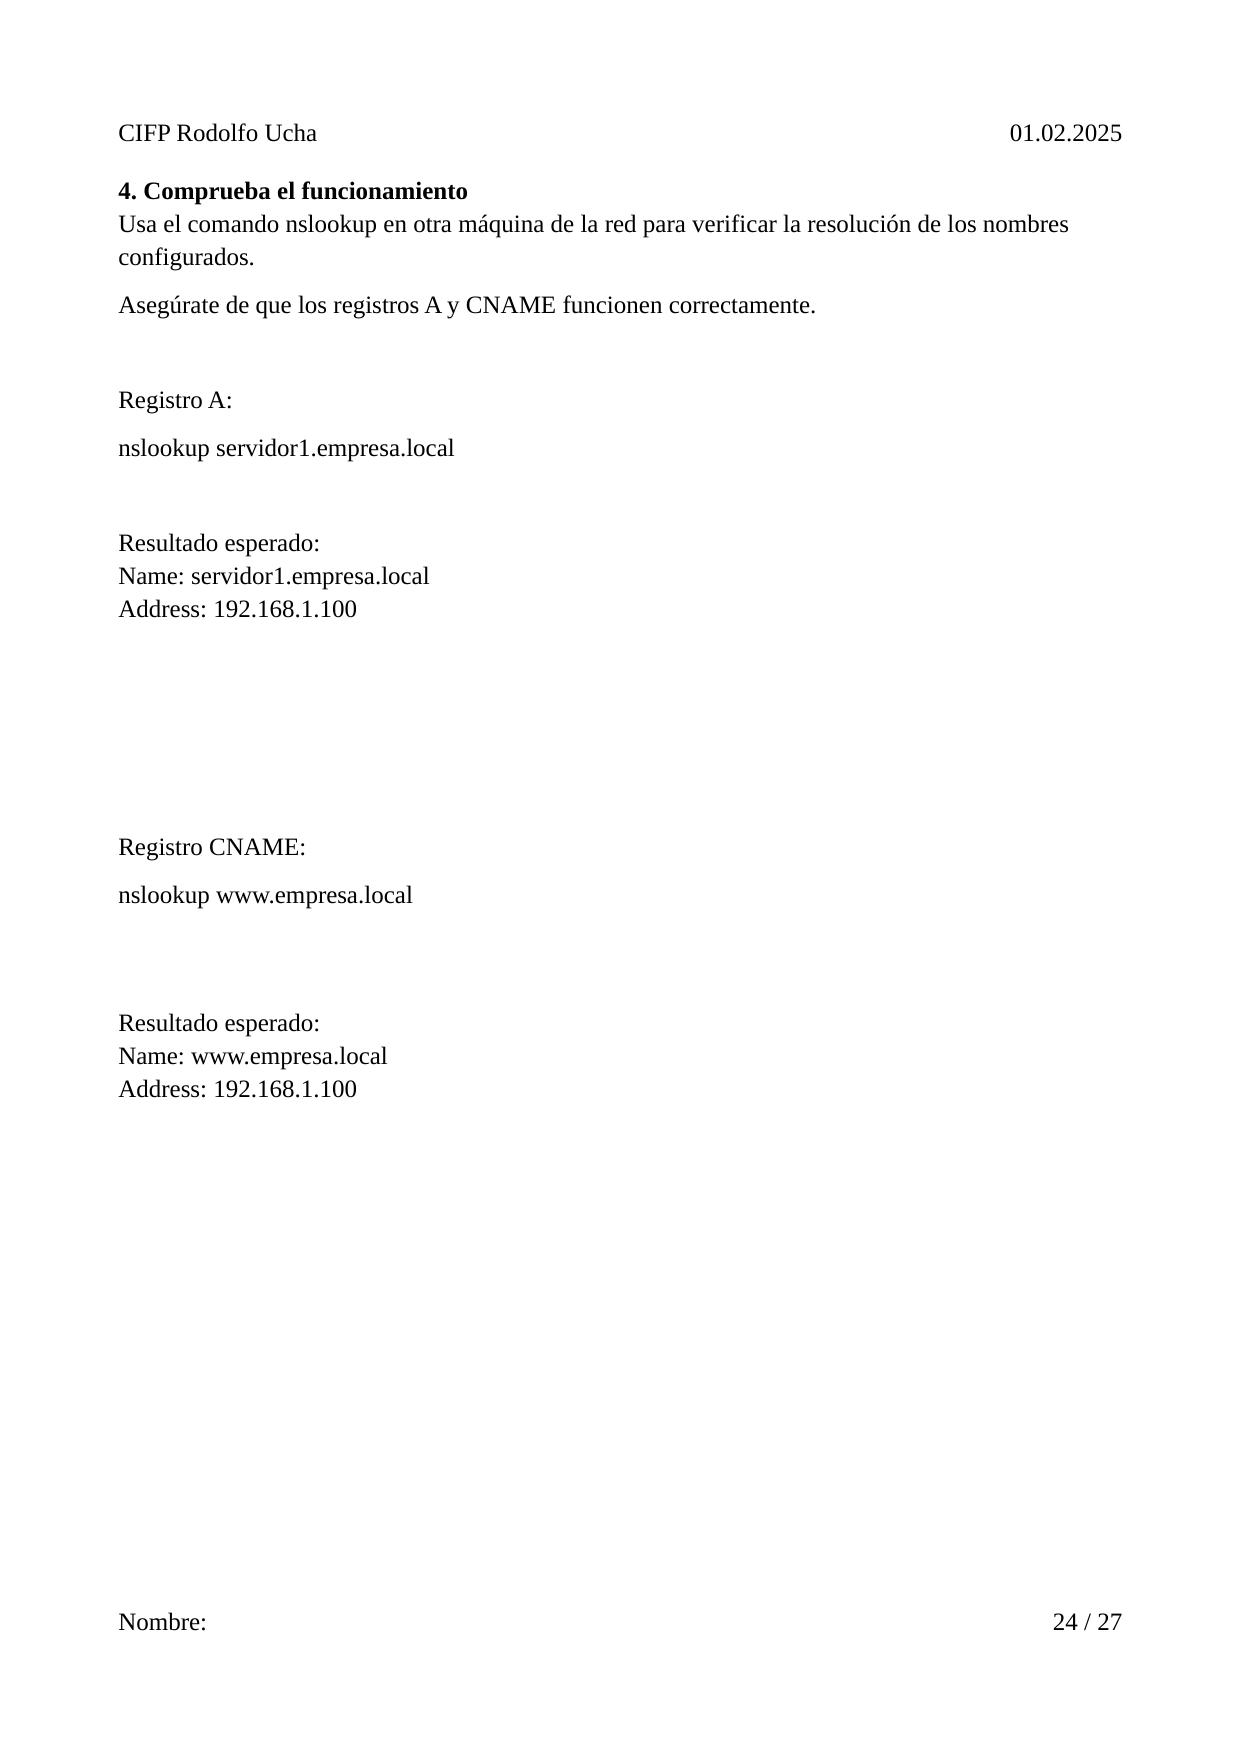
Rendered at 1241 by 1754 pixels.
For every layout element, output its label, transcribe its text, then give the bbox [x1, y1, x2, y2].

text Resultado esperado: Name: www.empresa.local Address: 192.168.1.100 [118, 1008, 1122, 1103]
text nslookup www.empresa.local [118, 880, 1122, 941]
text Registro A: [118, 385, 1122, 414]
text Asegúrate de que los registros A y CNAME funcionen correctamente. [118, 290, 1122, 319]
text Registro CNAME: [118, 832, 1122, 861]
text Resultado esperado: Name: servidor1.empresa.local Address: 192.168.1.100 [118, 528, 1122, 623]
text nslookup servidor1.empresa.local [118, 433, 1122, 462]
text 4. Comprueba el funcionamiento Usa el comando nslookup en otra máquina de la red para verificar la resolución de los nombres configurados. [118, 176, 1122, 271]
